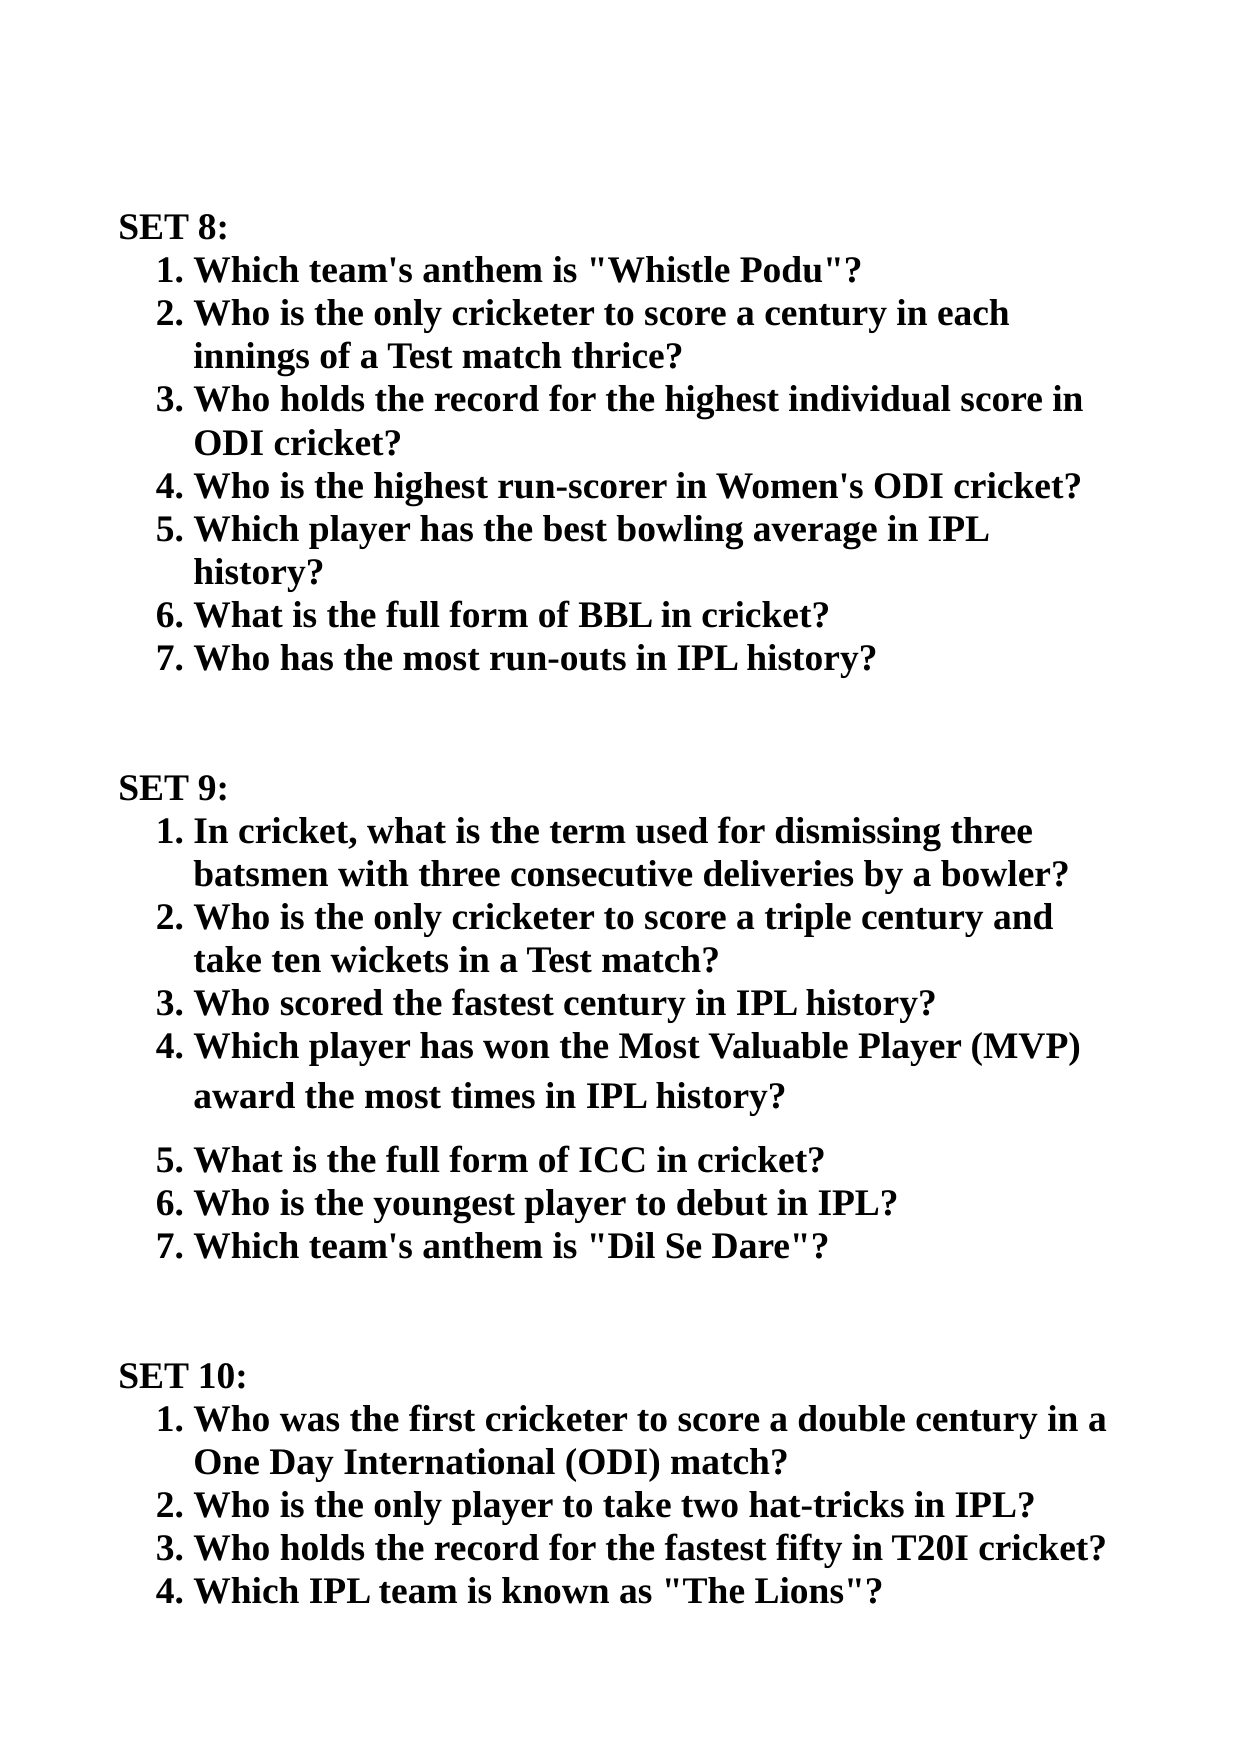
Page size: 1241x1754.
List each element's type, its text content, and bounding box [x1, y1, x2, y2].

list Who holds the record for the fastest fifty in T20I cricket? [156, 1526, 1122, 1569]
list Who is the highest run-scorer in Women's ODI cricket? [156, 463, 1122, 506]
list Which team's anthem is "Dil Se Dare"? [156, 1224, 1122, 1267]
list Who is the only cricketer to score a triple century and take ten wickets in a Test match? [156, 894, 1122, 981]
list Which IPL team is known as "The Lions"? [156, 1569, 1122, 1612]
list Which player has won the Most Valuable Player (MVP) award the most times in IPL history? [156, 1024, 1122, 1116]
text SET 8: [118, 204, 1122, 247]
list Who has the most run-outs in IPL history? [156, 636, 1122, 679]
list Who is the youngest player to debut in IPL? [156, 1181, 1122, 1224]
list What is the full form of BBL in cricket? [156, 592, 1122, 636]
list Who holds the record for the highest individual score in ODI cricket? [156, 377, 1122, 463]
text SET 10: [118, 1353, 1122, 1396]
list Which team's anthem is "Whistle Podu"? [156, 247, 1122, 291]
list Who scored the fastest century in IPL history? [156, 981, 1122, 1024]
list In cricket, what is the term used for dismissing three batsmen with three consecutive deliveries by a bowler? [156, 808, 1122, 894]
list What is the full form of ICC in cricket? [156, 1137, 1122, 1181]
list Who was the first cricketer to score a double century in a One Day International (ODI) match? [156, 1396, 1122, 1482]
list Who is the only cricketer to score a century in each innings of a Test match thrice? [156, 291, 1122, 377]
text SET 9: [118, 765, 1122, 808]
list Who is the only player to take two hat-tricks in IPL? [156, 1482, 1122, 1526]
list Which player has the best bowling average in IPL history? [156, 506, 1122, 592]
